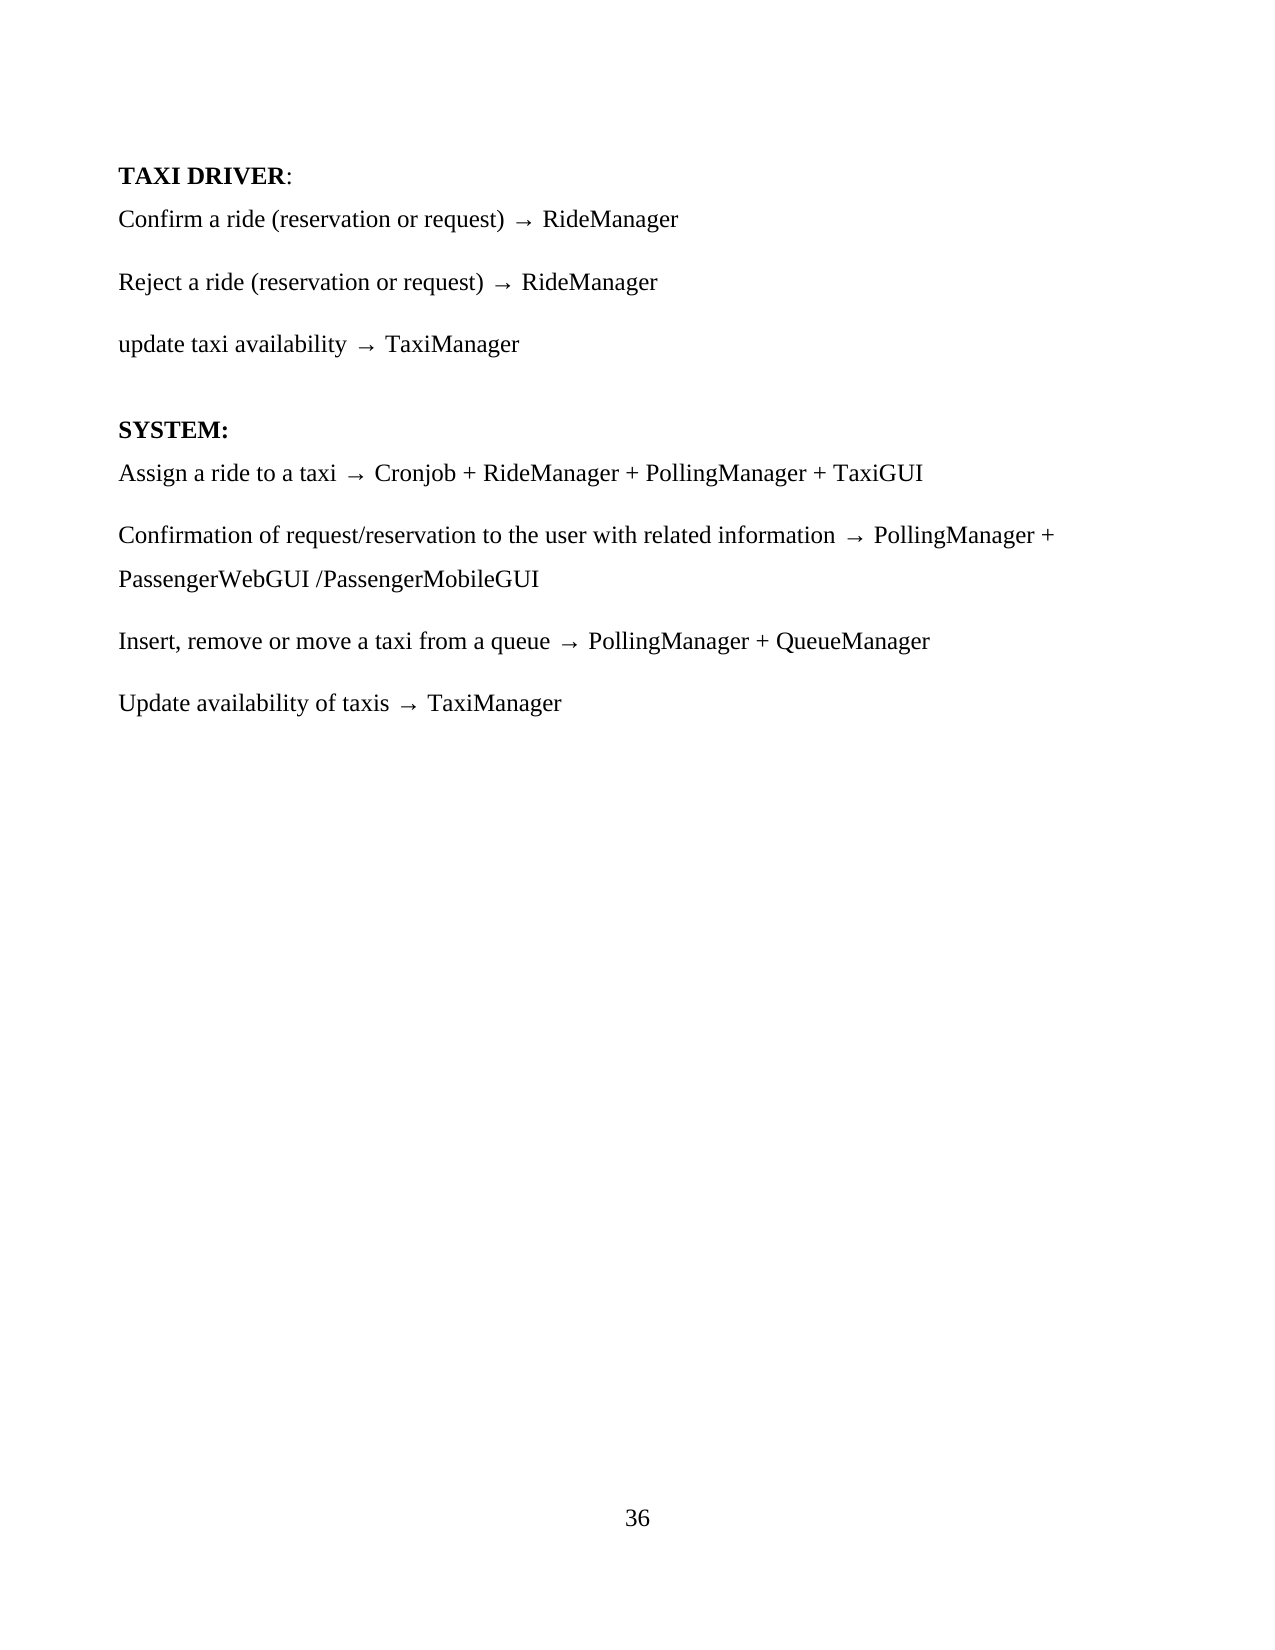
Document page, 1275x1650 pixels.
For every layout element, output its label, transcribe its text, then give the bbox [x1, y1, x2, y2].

text SYSTEM: [118, 415, 1157, 444]
text Assign a ride to a taxi → Cronjob + RideManager + PollingManager + TaxiGUI [118, 458, 1157, 487]
text Confirmation of request/reservation to the user with related information → PollingManager + PassengerWebGUI /PassengerMobileGUI [118, 521, 1157, 592]
text Reject a ride (reservation or request) → RideManager [118, 267, 1157, 295]
text TAXI DRIVER: [118, 161, 1157, 190]
text Insert, remove or move a taxi from a queue → PollingManager + QueueManager [118, 626, 1157, 654]
text Update availability of taxis → TaxiManager [118, 688, 1157, 717]
text Confirm a ride (reservation or request) → RideManager [118, 204, 1157, 233]
text update taxi availability → TaxiManager [118, 329, 1157, 358]
